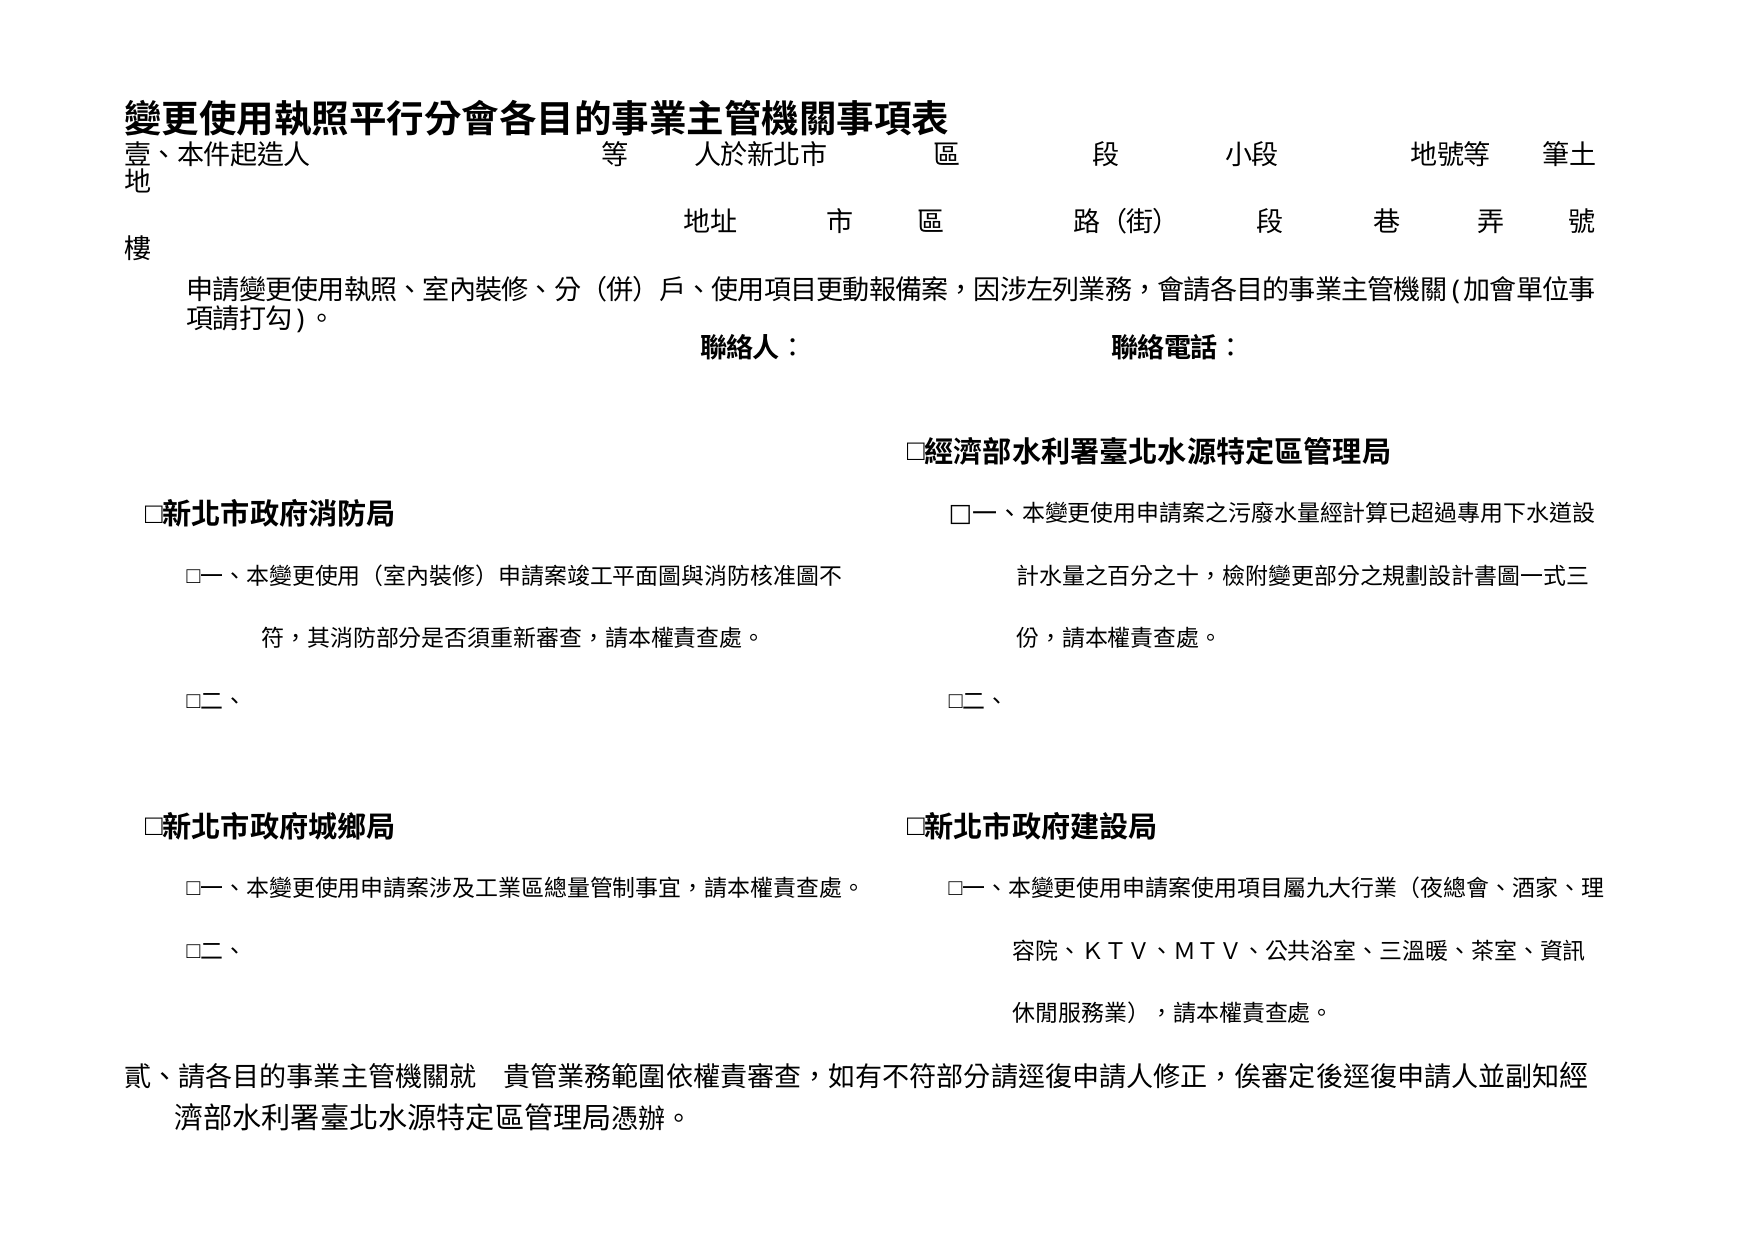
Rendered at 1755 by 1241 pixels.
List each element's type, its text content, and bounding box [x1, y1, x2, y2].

text □一、本變更使用申請案使用項目屬九大行業（夜總會、酒家、理容院、ＫＴＶ、ＭＴＶ、公共浴室、三溫暖、茶室、資訊休閒服務業），請本權責查處。 [948, 845, 1604, 1033]
text □新北市政府消防局 [145, 470, 802, 533]
text □一、本變更使用（室內裝修）申請案竣工平面圖與消防核准圖不符，其消防部分是否須重新審查，請本權責查處。 [186, 533, 842, 658]
text □經濟部水利署臺北水源特定區管理局 [907, 408, 1564, 470]
text □新北市政府建設局 [907, 783, 1564, 845]
text □二、 [145, 908, 802, 970]
text □二、 [907, 658, 1564, 720]
text □新北市政府城鄉局 [145, 783, 802, 845]
text □一、本變更使用申請案涉及工業區總量管制事宜，請本權責查處。 [186, 845, 842, 908]
text □一、本變更使用申請案之污廢水量經計算已超過專用下水道設計水量之百分之十，檢附變更部分之規劃設計書圖一式三份，請本權責查處。 [948, 470, 1604, 658]
text □二、 [145, 658, 802, 720]
